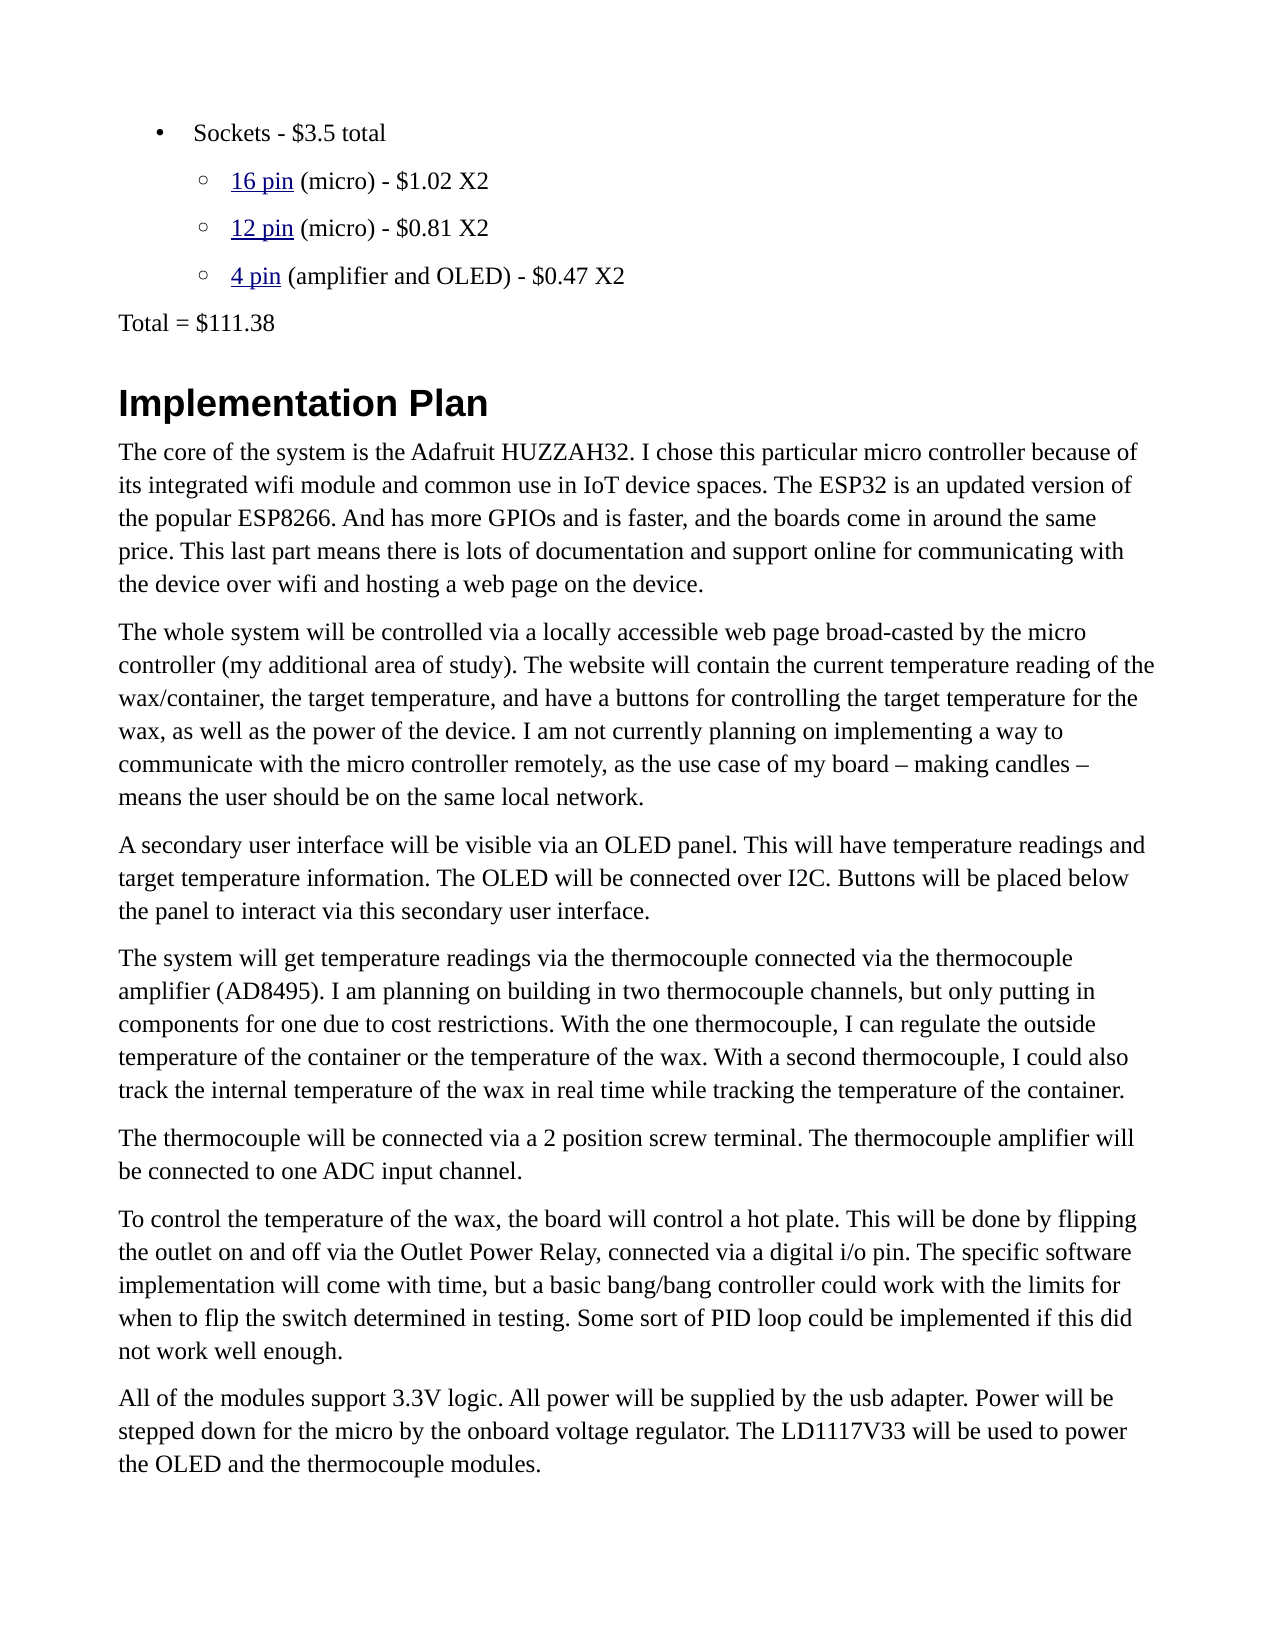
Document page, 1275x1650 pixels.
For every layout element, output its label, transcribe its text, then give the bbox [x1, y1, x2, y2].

text To control the temperature of the wax, the board will control a hot plate. This will be done by flipping the outlet on and off via the Outlet Power Relay, connected via a digital i/o pin. The specific software implementation will come with time, but a basic bang/bang controller could work with the limits for when to flip the switch determined in testing. Some sort of PID loop could be implemented if this did not work well enough. [118, 1204, 1157, 1364]
text A secondary user interface will be visible via an OLED panel. This will have temperature readings and target temperature information. The OLED will be connected over I2C. Buttons will be placed below the panel to interact via this secondary user interface. [118, 830, 1157, 924]
list 12 pin (micro) - $0.81 X2 [193, 213, 1157, 242]
text The system will get temperature readings via the thermocouple connected via the thermocouple amplifier (AD8495). I am planning on building in two thermocouple channels, but only putting in components for one due to cost restrictions. With the one thermocouple, I can regulate the outside temperature of the container or the temperature of the wax. With a second thermocouple, I could also track the internal temperature of the wax in real time while tracking the temperature of the container. [118, 943, 1157, 1104]
list Sockets - $3.5 total [156, 118, 1157, 147]
text All of the modules support 3.3V logic. All power will be supplied by the usb adapter. Power will be stepped down for the micro by the onboard voltage regulator. The LD1117V33 will be used to power the OLED and the thermocouple modules. [118, 1383, 1157, 1478]
text The whole system will be controlled via a locally accessible web page broad-casted by the micro controller (my additional area of study). The website will contain the current temperature reading of the wax/container, the target temperature, and have a buttons for controlling the target temperature for the wax, as well as the power of the device. I am not currently planning on implementing a way to communicate with the micro controller remotely, as the use case of my board – making candles – means the user should be on the same local network. [118, 617, 1157, 811]
text The thermocouple will be connected via a 2 position screw terminal. The thermocouple amplifier will be connected to one ADC input channel. [118, 1123, 1157, 1185]
subtitle Implementation Plan [118, 381, 1157, 425]
list 4 pin (amplifier and OLED) - $0.47 X2 [193, 261, 1157, 290]
list 16 pin (micro) - $1.02 X2 [193, 166, 1157, 194]
text Total = $111.38 [118, 308, 1157, 337]
text The core of the system is the Adafruit HUZZAH32. I chose this particular micro controller because of its integrated wifi module and common use in IoT device spaces. The ESP32 is an updated version of the popular ESP8266. And has more GPIOs and is faster, and the boards come in around the same price. This last part means there is lots of documentation and support online for communicating with the device over wifi and hosting a web page on the device. [118, 437, 1157, 598]
